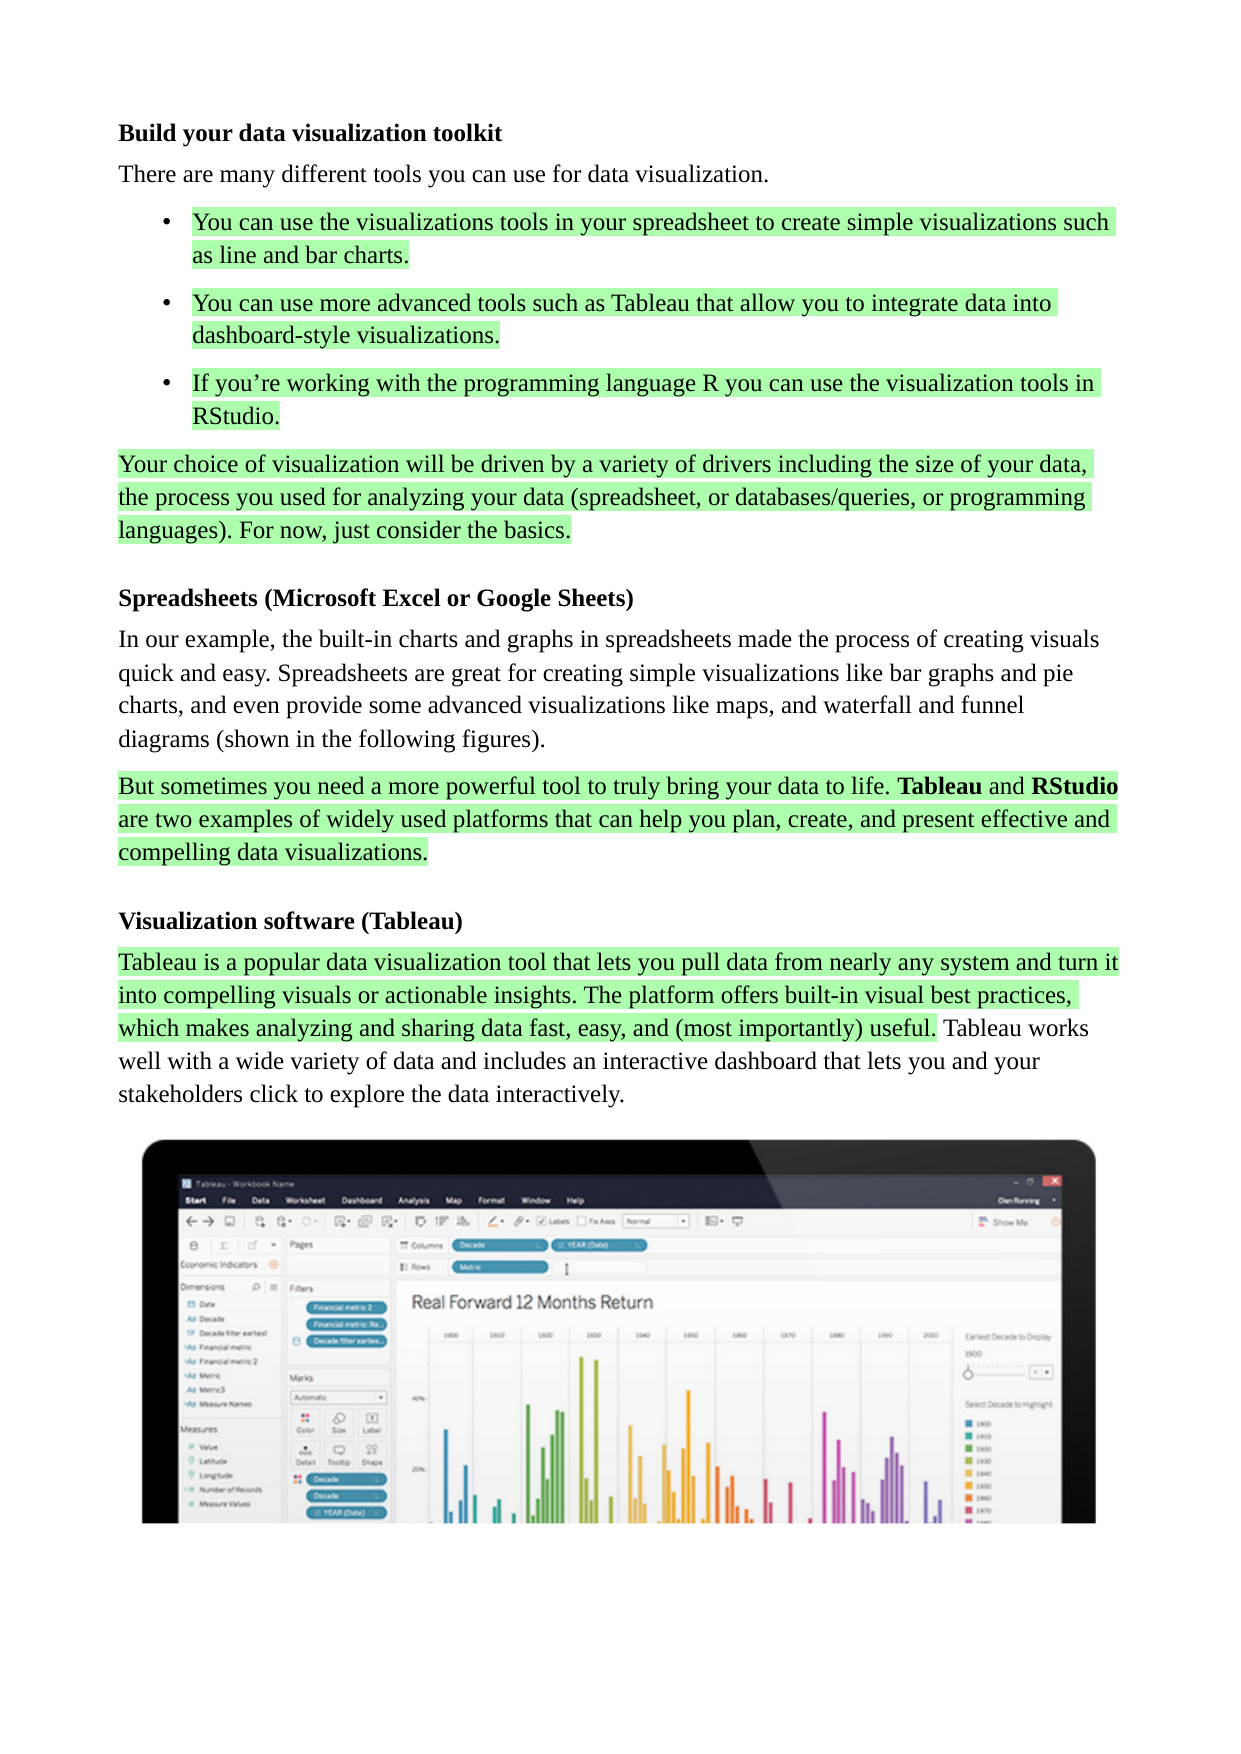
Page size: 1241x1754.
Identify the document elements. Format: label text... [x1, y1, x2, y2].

list You can use more advanced tools such as Tableau that allow you to integrate data into dashboard-style visualizations. [162, 288, 1122, 349]
text Your choice of visualization will be driven by a variety of drivers including the size of your data, the process you used for analyzing your data (spreadsheet, or databases/queries, or programming languages). For now, just consider the basics. [118, 449, 1122, 544]
text In our example, the built-in charts and graphs in spreadsheets made the process of creating visuals quick and easy. Spreadsheets are great for creating simple visualizations like bar graphs and pie charts, and even provide some advanced visualizations like maps, and waterfall and funnel diagrams (shown in the following figures). [118, 624, 1122, 752]
subtitle Build your data visualization toolkit [118, 118, 1122, 147]
text Tableau is a popular data visualization tool that lets you pull data from nearly any system and turn it into compelling visuals or actionable insights. The platform offers built-in visual best practices, which makes analyzing and sharing data fast, easy, and (most importantly) useful. Tableau works well with a wide variety of data and includes an interactive dashboard that lets you and your stakeholders click to explore the data interactively. [118, 947, 1122, 1108]
text But sometimes you need a more powerful tool to truly bring your data to life. Tableau and RStudio are two examples of widely used platforms that can help you plan, create, and present effective and compelling data visualizations. [118, 771, 1122, 866]
text There are many different tools you can use for data visualization. [118, 159, 1122, 188]
subtitle Spreadsheets (Microsoft Excel or Google Sheets) [118, 583, 1122, 612]
list If you’re working with the programming language R you can use the visualization tools in RStudio. [162, 368, 1122, 430]
subtitle Visualization software (Tableau) [118, 906, 1122, 934]
picture [133, 1126, 1107, 1533]
list You can use the visualizations tools in your spreadsheet to create simple visualizations such as line and bar charts. [162, 207, 1122, 269]
